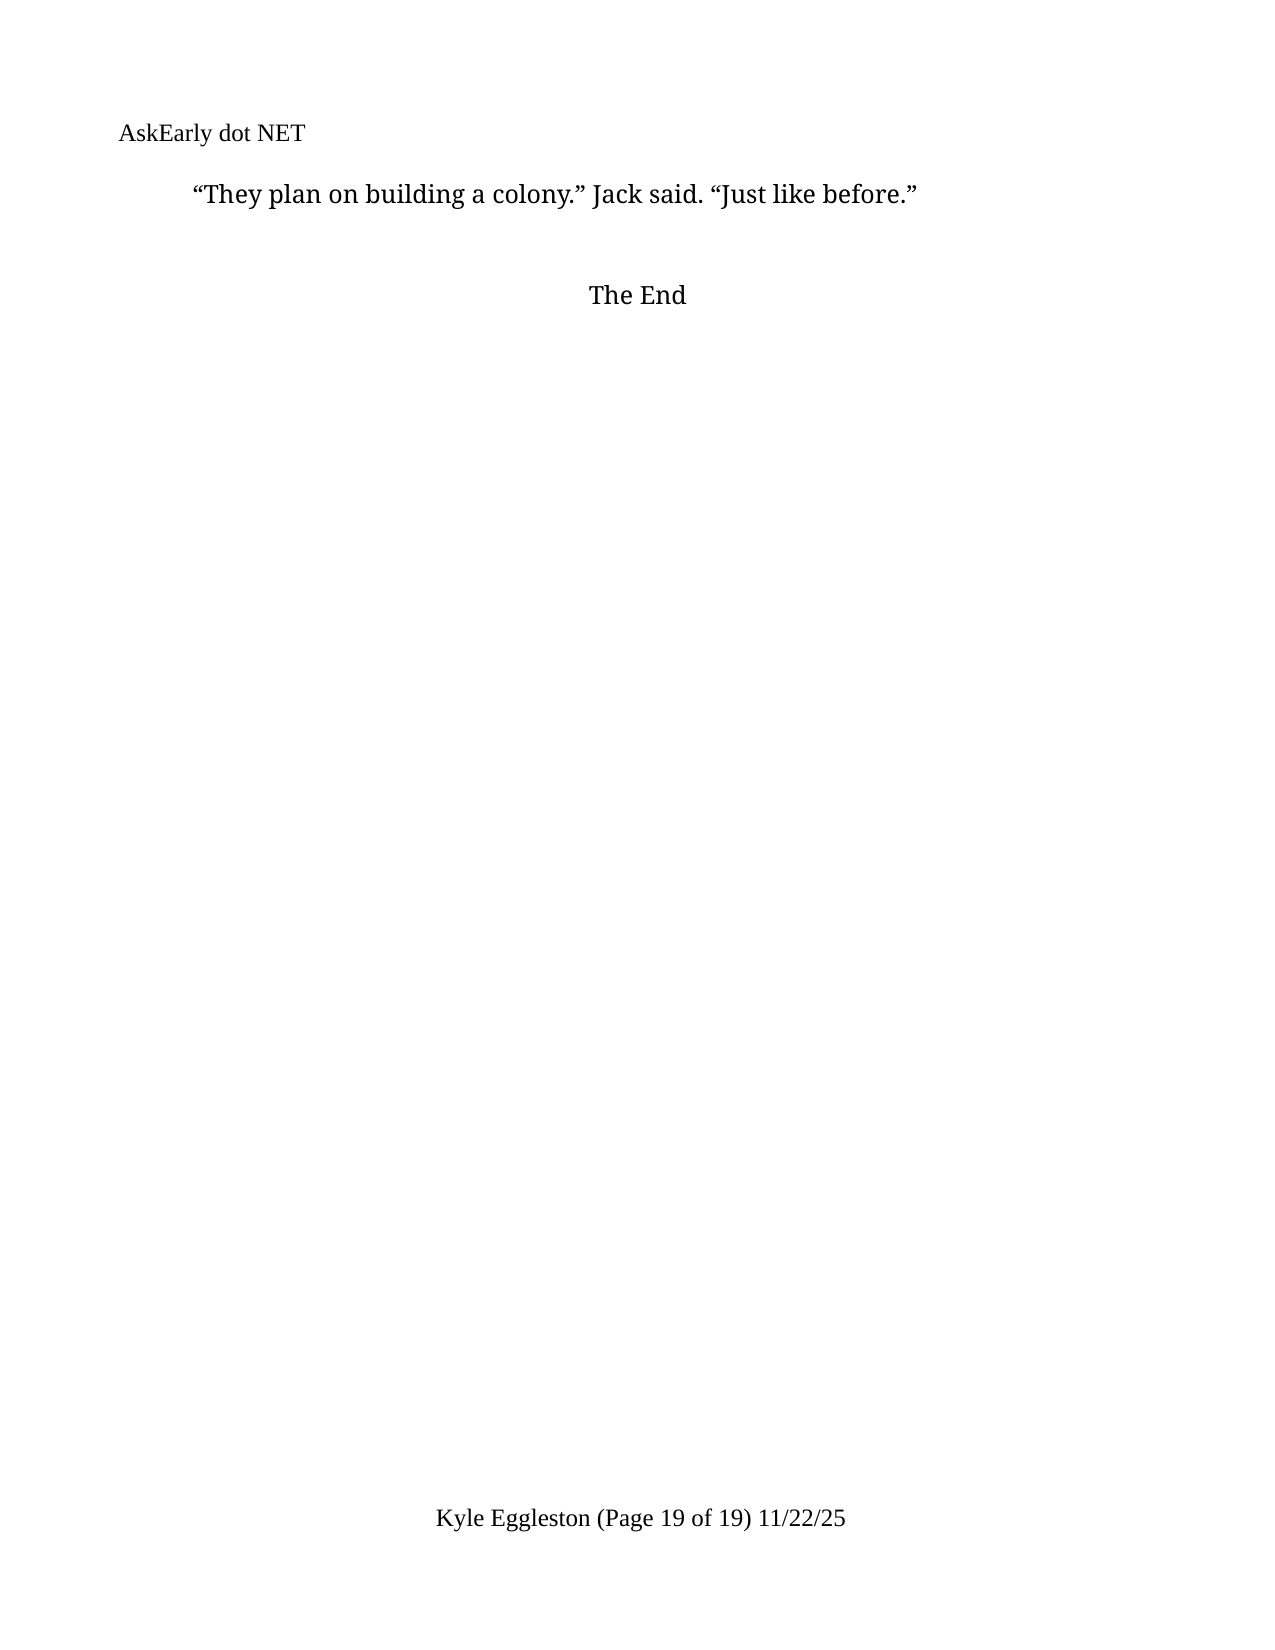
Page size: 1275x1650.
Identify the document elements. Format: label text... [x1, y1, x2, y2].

text The End [118, 278, 1157, 312]
text “They plan on building a colony.” Jack said. “Just like before.” [118, 176, 1157, 210]
